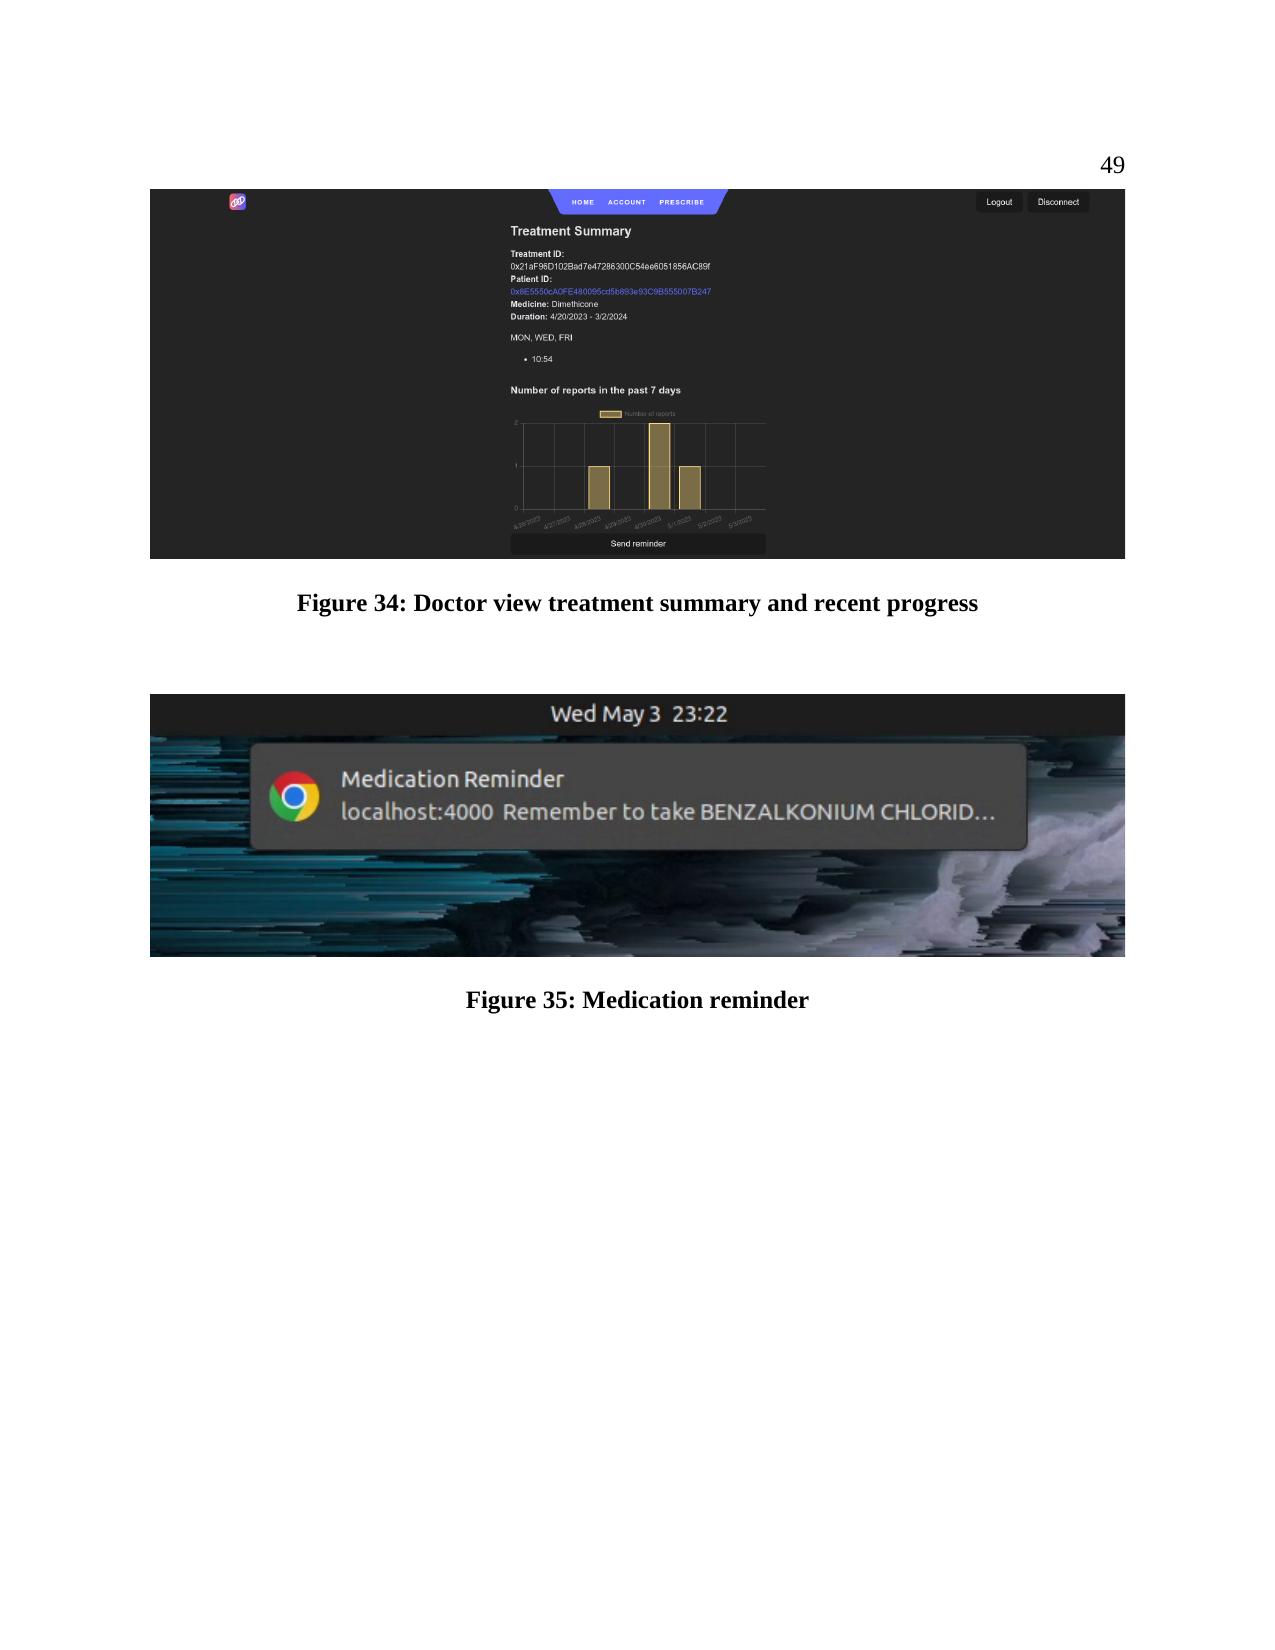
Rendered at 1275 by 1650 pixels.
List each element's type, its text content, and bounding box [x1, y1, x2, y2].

picture [150, 694, 1125, 957]
picture [150, 189, 1125, 559]
title Figure 35: Medication reminder [150, 957, 1125, 1014]
title Figure 34: Doctor view treatment summary and recent progress [150, 559, 1125, 617]
